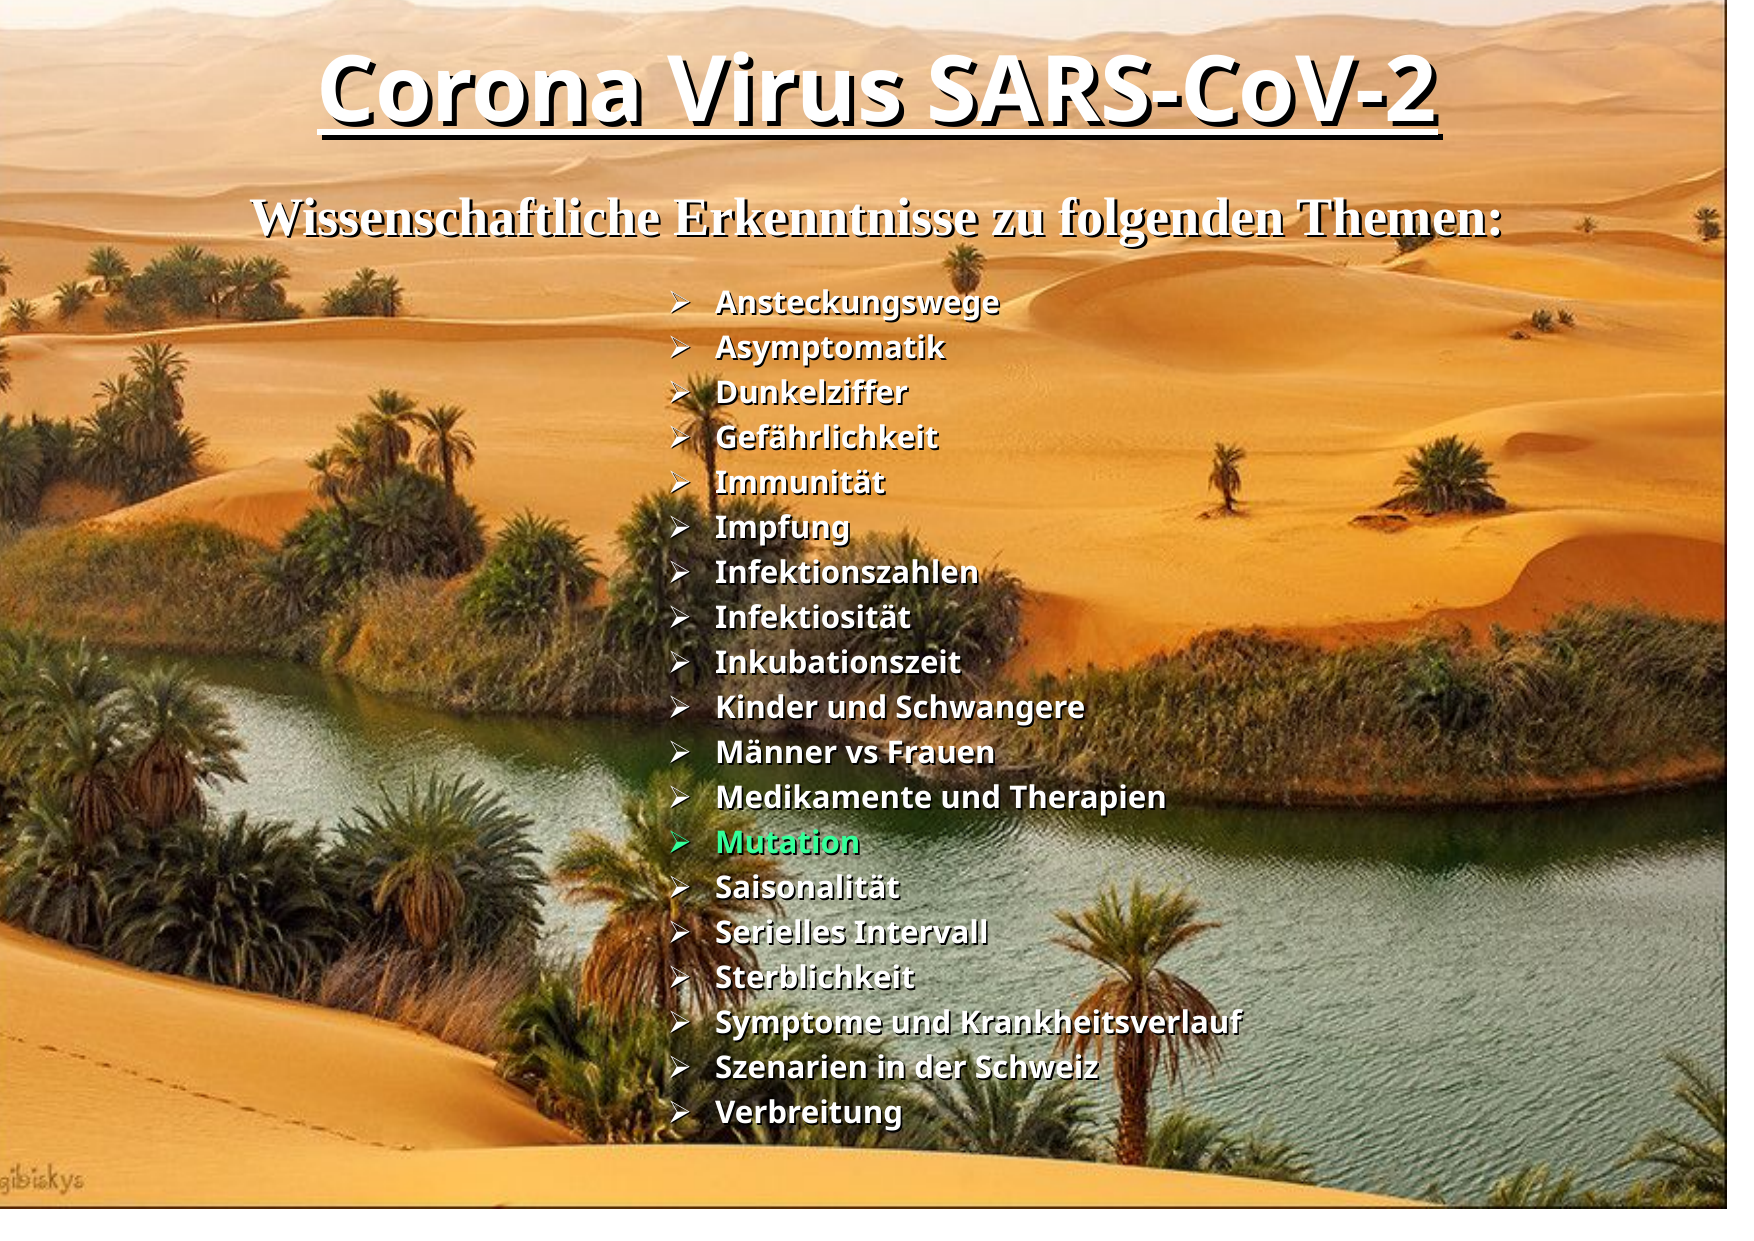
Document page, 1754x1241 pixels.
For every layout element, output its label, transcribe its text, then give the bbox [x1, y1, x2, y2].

list Infektionszahlen [1727, 550, 1748, 593]
list Dunkelziffer [1727, 370, 1748, 413]
list Symptome und Krankheitsverlauf [1727, 1000, 1748, 1043]
list Immunität [1727, 460, 1748, 503]
list Saisonalität [1727, 865, 1748, 908]
text Corona Virus SARS-CoV-2 [1727, 24, 1748, 148]
list Infektiosität [1727, 595, 1748, 638]
list Verbreitung [1727, 1090, 1748, 1133]
list Szenarien in der Schweiz [1727, 1045, 1748, 1088]
list Kinder und Schwangere [1727, 685, 1748, 728]
list Mutation [1727, 820, 1748, 863]
list Gefährlichkeit [1727, 415, 1748, 458]
list Männer vs Frauen [1727, 730, 1748, 773]
text Wissenschaftliche Erkenntnisse zu folgenden Themen: [1727, 184, 1748, 247]
list Impfung [1727, 505, 1748, 548]
list Sterblichkeit [1727, 955, 1748, 998]
list Medikamente und Therapien [1727, 775, 1748, 818]
picture [0, 0, 1727, 1209]
list Serielles Intervall [1727, 910, 1748, 953]
list Inkubationszeit [1727, 640, 1748, 683]
list Asymptomatik [1727, 325, 1748, 368]
list Ansteckungswege [1727, 280, 1748, 323]
